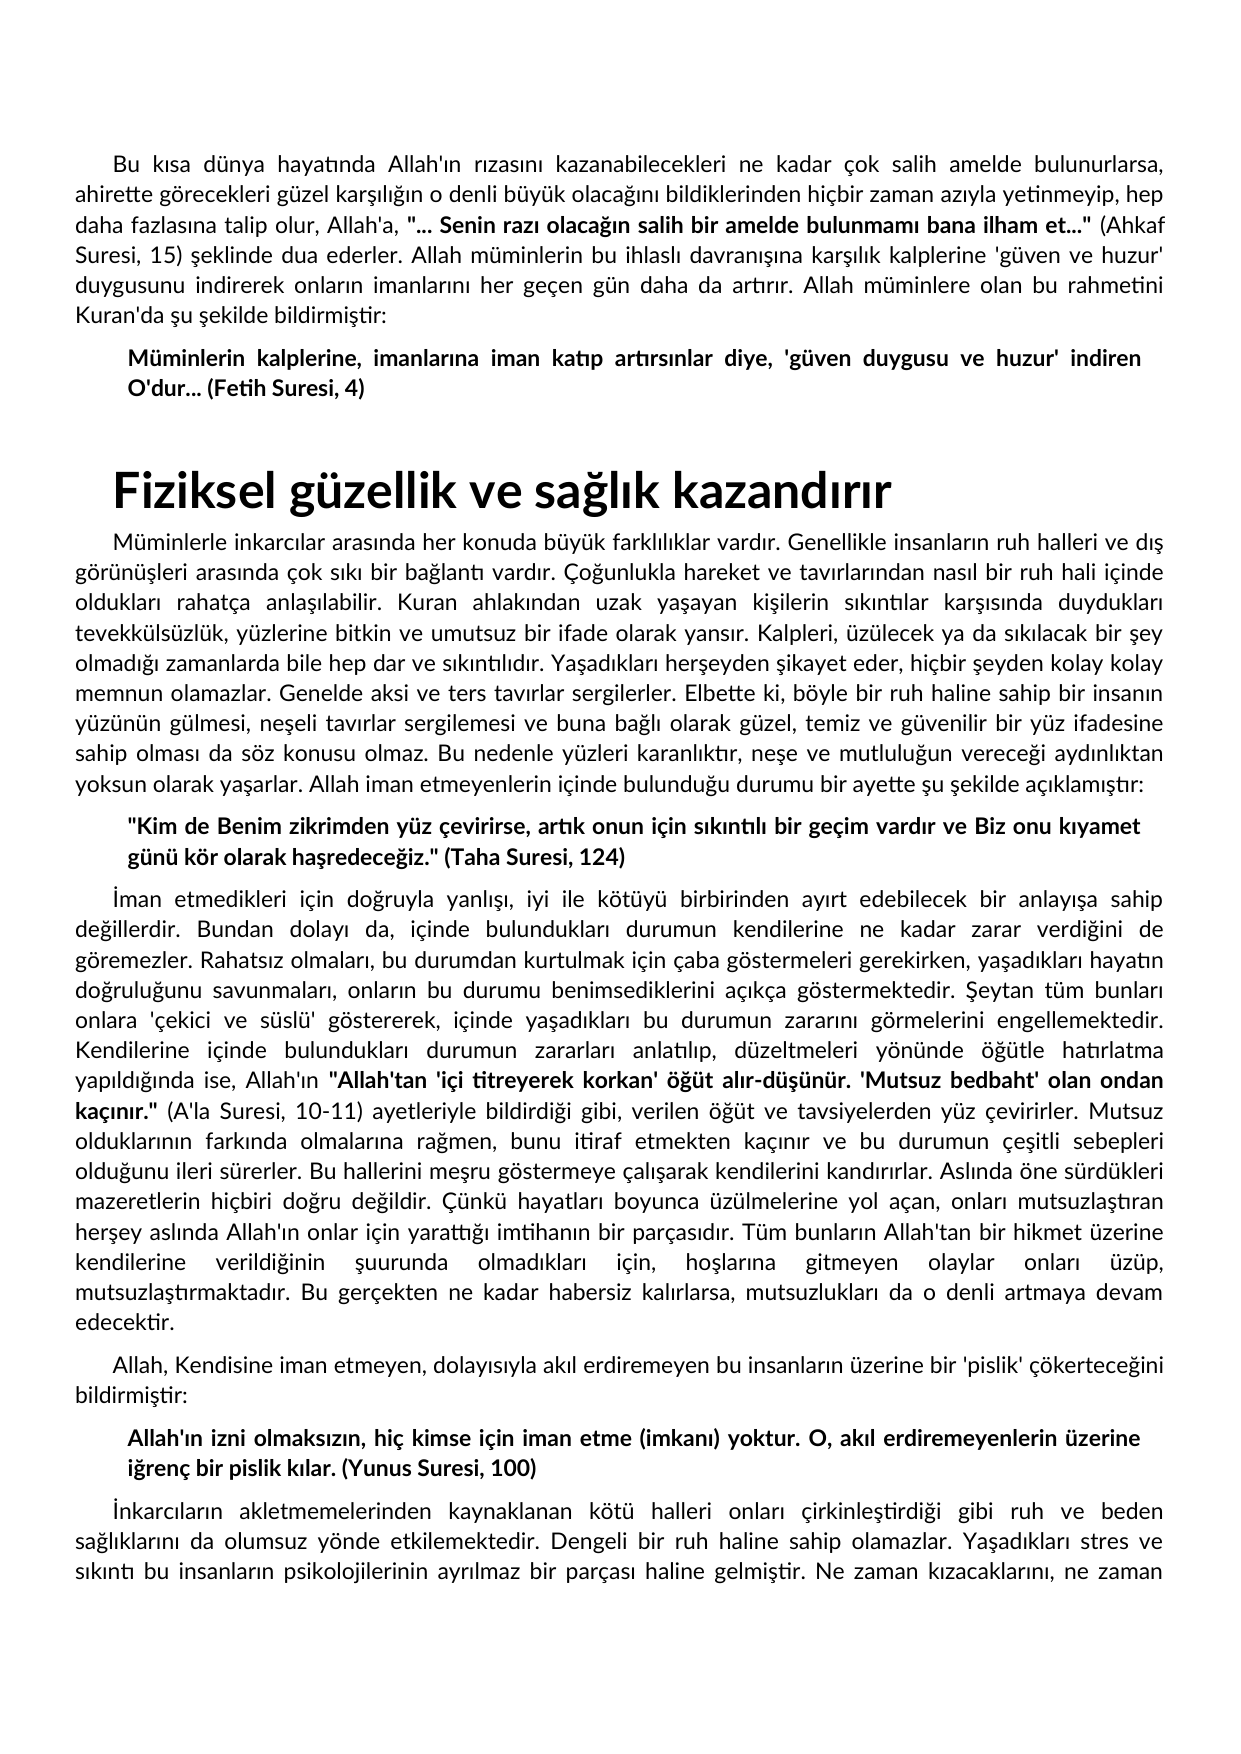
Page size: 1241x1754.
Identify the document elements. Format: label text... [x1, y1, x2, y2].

text İman etmedikleri için doğruyla yanlışı, iyi ile kötüyü birbirinden ayırt edebilecek bir anlayışa sahip değillerdir. Bundan dolayı da, içinde bulundukları durumun kendilerine ne kadar zarar verdiğini de göremezler. Rahatsız olmaları, bu durumdan kurtulmak için çaba göstermeleri gerekirken, yaşadıkları hayatın doğruluğunu savunmaları, onların bu durumu benimsediklerini açıkça göstermektedir. Şeytan tüm bunları onlara 'çekici ve süslü' göstererek, içinde yaşadıkları bu durumun zararını görmelerini engellemektedir. Kendilerine içinde bulundukları durumun zararları anlatılıp, düzeltmeleri yönünde öğütle hatırlatma yapıldığında ise, Allah'ın "Allah'tan 'içi titreyerek korkan' öğüt alır-düşünür. 'Mutsuz bedbaht' olan ondan kaçınır." (A'la Suresi, 10-11) ayetleriyle bildirdiği gibi, verilen öğüt ve tavsiyelerden yüz çevirirler. Mutsuz olduklarının farkında olmalarına rağmen, bunu itiraf etmekten kaçınır ve bu durumun çeşitli sebepleri olduğunu ileri sürerler. Bu hallerini meşru göstermeye çalışarak kendilerini kandırırlar. Aslında öne sürdükleri mazeretlerin hiçbiri doğru değildir. Çünkü hayatları boyunca üzülmelerine yol açan, onları mutsuzlaştıran herşey aslında Allah'ın onlar için yarattığı imtihanın bir parçasıdır. Tüm bunların Allah'tan bir hikmet üzerine kendilerine verildiğinin şuurunda olmadıkları için, hoşlarına gitmeyen olaylar onları üzüp, mutsuzlaştırmaktadır. Bu gerçekten ne kadar habersiz kalırlarsa, mutsuzlukları da o denli artmaya devam edecektir. [75, 885, 1165, 1335]
text Müminlerle inkarcılar arasında her konuda büyük farklılıklar vardır. Genellikle insanların ruh halleri ve dış görünüşleri arasında çok sıkı bir bağlantı vardır. Çoğunlukla hareket ve tavırlarından nasıl bir ruh hali içinde oldukları rahatça anlaşılabilir. Kuran ahlakından uzak yaşayan kişilerin sıkıntılar karşısında duydukları tevekkülsüzlük, yüzlerine bitkin ve umutsuz bir ifade olarak yansır. Kalpleri, üzülecek ya da sıkılacak bir şey olmadığı zamanlarda bile hep dar ve sıkıntılıdır. Yaşadıkları herşeyden şikayet eder, hiçbir şeyden kolay kolay memnun olamazlar. Genelde aksi ve ters tavırlar sergilerler. Elbette ki, böyle bir ruh haline sahip bir insanın yüzünün gülmesi, neşeli tavırlar sergilemesi ve buna bağlı olarak güzel, temiz ve güvenilir bir yüz ifadesine sahip olması da söz konusu olmaz. Bu nedenle yüzleri karanlıktır, neşe ve mutluluğun vereceği aydınlıktan yoksun olarak yaşarlar. Allah iman etmeyenlerin içinde bulunduğu durumu bir ayette şu şekilde açıklamıştır: [75, 528, 1165, 797]
text Allah, Kendisine iman etmeyen, dolayısıyla akıl erdiremeyen bu insanların üzerine bir 'pislik' çökerteceğini bildirmiştir: [75, 1351, 1165, 1408]
text "Kim de Benim zikrimden yüz çevirirse, artık onun için sıkıntılı bir geçim vardır ve Biz onu kıyamet günü kör olarak haşredeceğiz." (Taha Suresi, 124) [127, 812, 1143, 870]
text İnkarcıların akletmemelerinden kaynaklanan kötü halleri onları çirkinleştirdiği gibi ruh ve beden sağlıklarını da olumsuz yönde etkilemektedir. Dengeli bir ruh haline sahip olamazlar. Yaşadıkları stres ve sıkıntı bu insanların psikolojilerinin ayrılmaz bir parçası haline gelmiştir. Ne zaman kızacaklarını, ne zaman [75, 1496, 1165, 1584]
text Müminlerin kalplerine, imanlarına iman katıp artırsınlar diye, 'güven duygusu ve huzur' indiren O'dur... (Fetih Suresi, 4) [127, 344, 1143, 401]
text Bu kısa dünya hayatında Allah'ın rızasını kazanabilecekleri ne kadar çok salih amelde bulunurlarsa, ahirette görecekleri güzel karşılığın o denli büyük olacağını bildiklerinden hiçbir zaman azıyla yetinmeyip, hep daha fazlasına talip olur, Allah'a, "... Senin razı olacağın salih bir amelde bulunmamı bana ilham et..." (Ahkaf Suresi, 15) şeklinde dua ederler. Allah müminlerin bu ihlaslı davranışına karşılık kalplerine 'güven ve huzur' duygusunu indirerek onların imanlarını her geçen gün daha da artırır. Allah müminlere olan bu rahmetini Kuran'da şu şekilde bildirmiştir: [75, 150, 1165, 328]
text Allah'ın izni olmaksızın, hiç kimse için iman etme (imkanı) yoktur. O, akıl erdiremeyenlerin üzerine iğrenç bir pislik kılar. (Yunus Suresi, 100) [127, 1423, 1143, 1481]
subtitle Fiziksel güzellik ve sağlık kazandırır [112, 459, 1165, 519]
